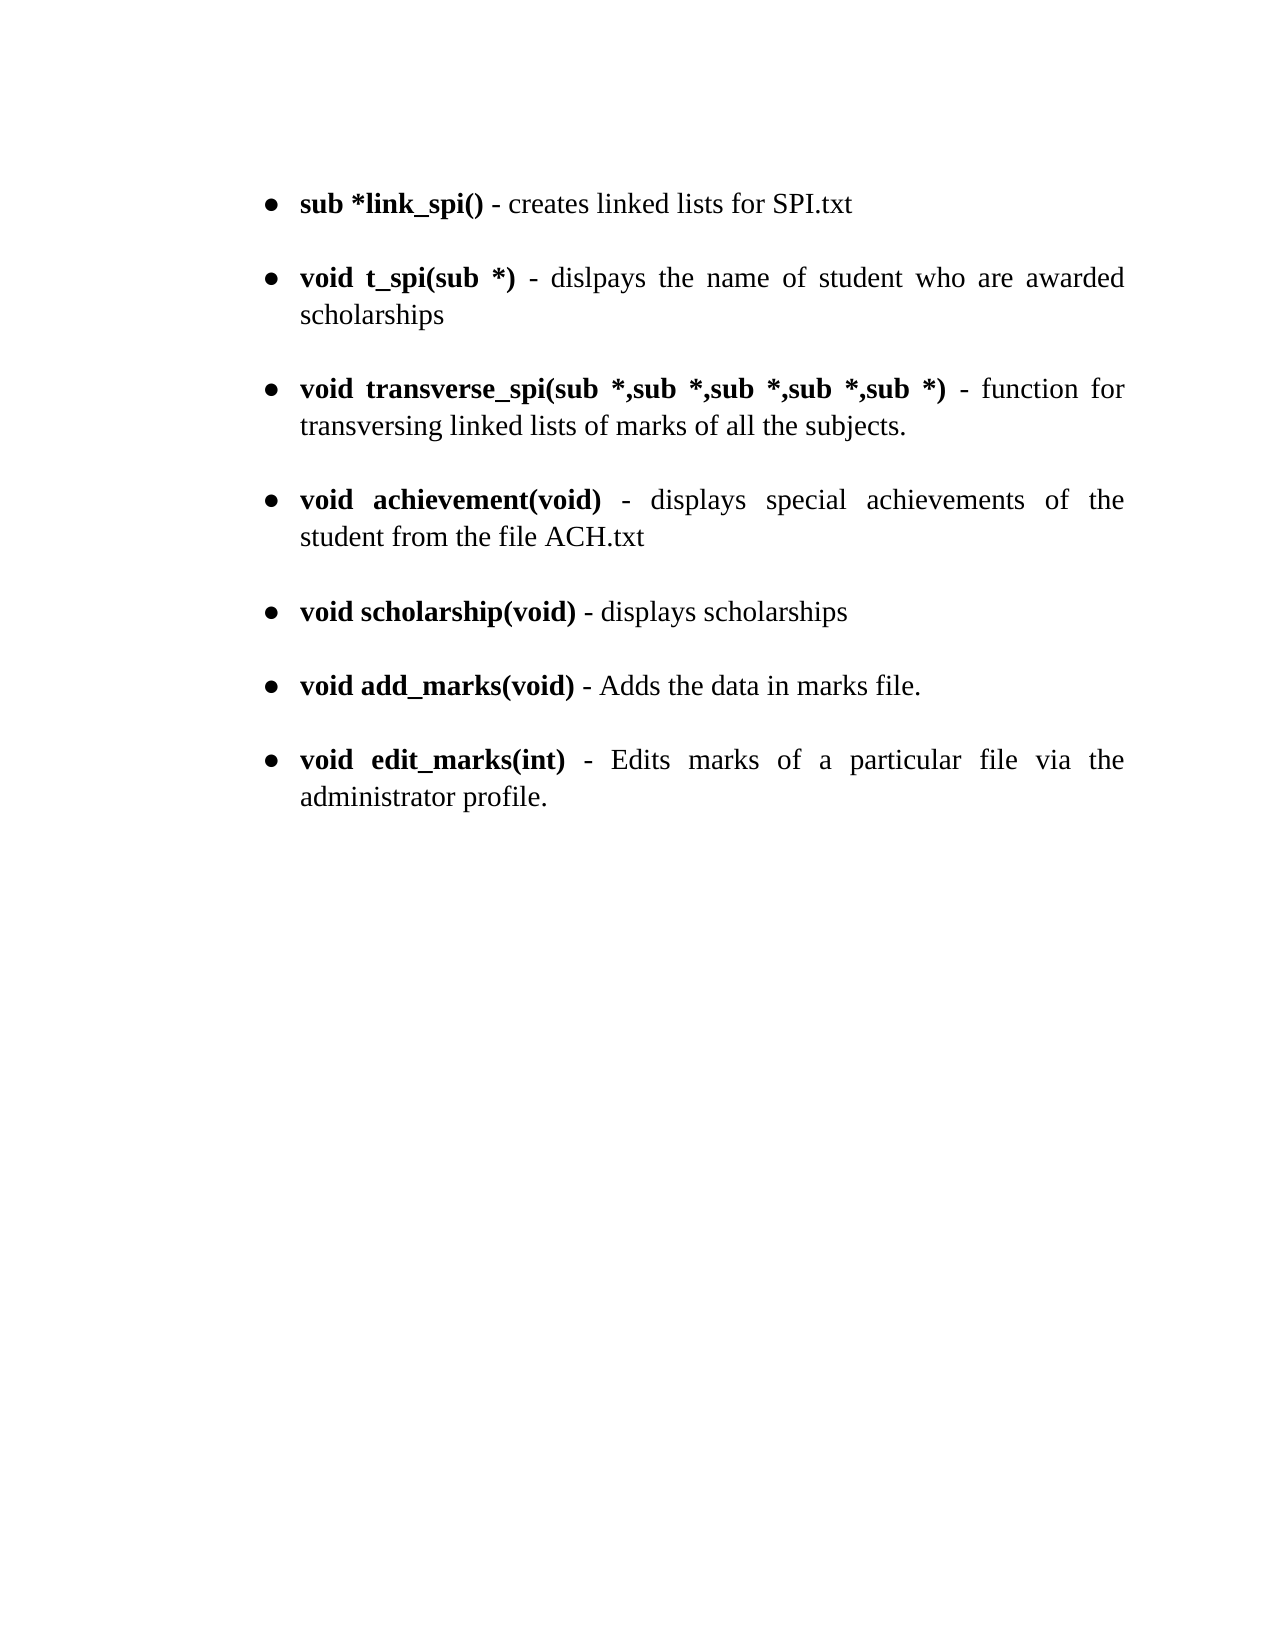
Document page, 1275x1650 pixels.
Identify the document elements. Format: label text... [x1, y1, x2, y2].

list void edit_marks(int) - Edits marks of a particular file via the administrator profile. [262, 743, 1125, 813]
list void achievement(void) - displays special achievements of the student from the file ACH.txt [262, 484, 1125, 553]
list void t_spi(sub *) - dislpays the name of student who are awarded scholarships [262, 261, 1125, 331]
list void transverse_spi(sub *,sub *,sub *,sub *,sub *) - function for transversing linked lists of marks of all the subjects. [262, 372, 1125, 442]
list sub *link_spi() - creates linked lists for SPI.txt [262, 187, 1125, 219]
list void scholarship(void) - displays scholarships [262, 595, 1125, 627]
list void add_marks(void) - Adds the data in marks file. [262, 669, 1125, 701]
